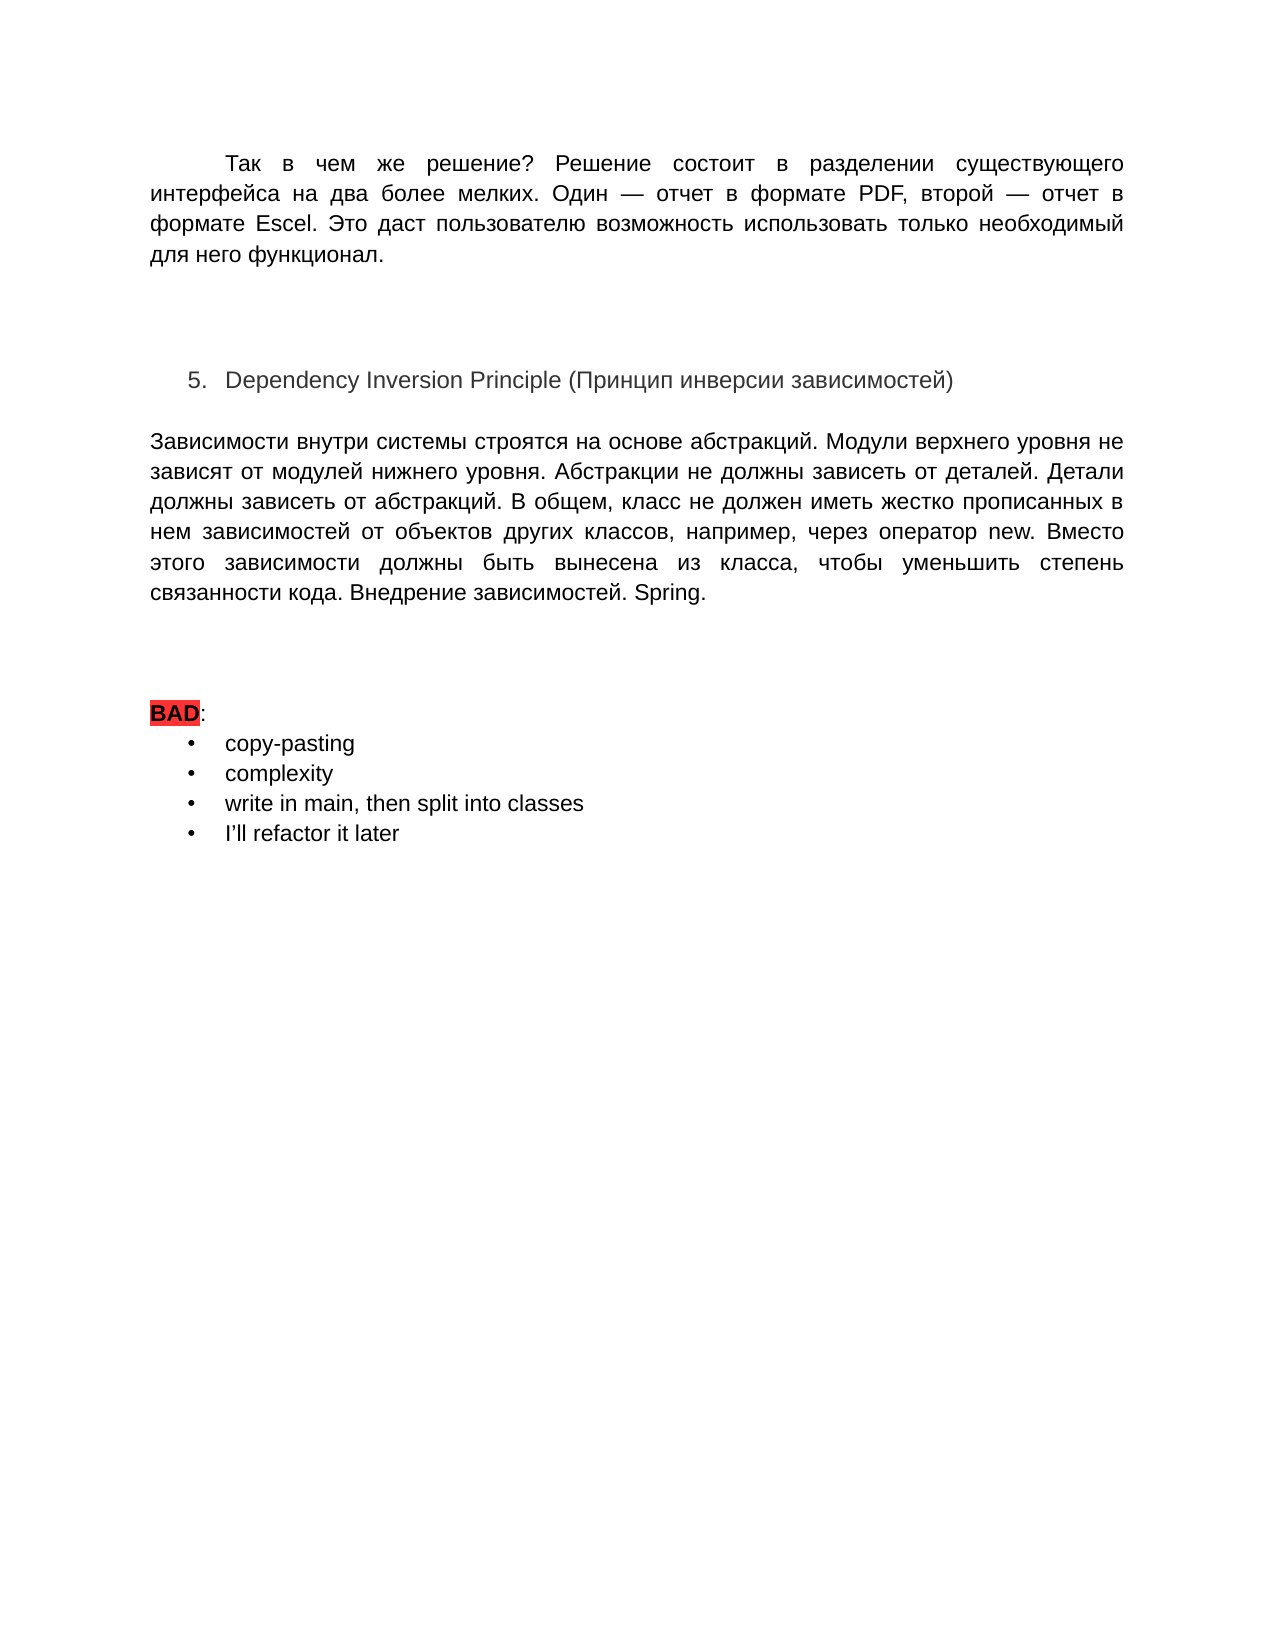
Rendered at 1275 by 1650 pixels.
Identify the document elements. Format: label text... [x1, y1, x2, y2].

text BAD: [150, 699, 1125, 726]
list Dependency Inversion Principle (Принцип инверсии зависимостей) [187, 366, 1125, 393]
text Зависимости внутри системы строятся на основе абстракций. Модули верхнего уровня не зависят от модулей нижнего уровня. Абстракции не должны зависеть от деталей. Детали должны зависеть от абстракций. В общем, класс не должен иметь жестко прописанных в нем зависимостей от объектов других классов, например, через оператор new. Вместо этого зависимости должны быть вынесена из класса, чтобы уменьшить степень связанности кода. Внедрение зависимостей. Spring. [150, 428, 1125, 605]
list copy-pasting [187, 730, 1125, 756]
list write in main, then split into classes [187, 790, 1125, 817]
list I’ll refactor it later [187, 820, 1125, 847]
text Так в чем же решение? Решение состоит в разделении существующего интерфейса на два более мелких. Один — отчет в формате PDF, второй — отчет в формате Escel. Это даст пользователю возможность использовать только необходимый для него функционал. [150, 150, 1125, 267]
list complexity [187, 760, 1125, 786]
